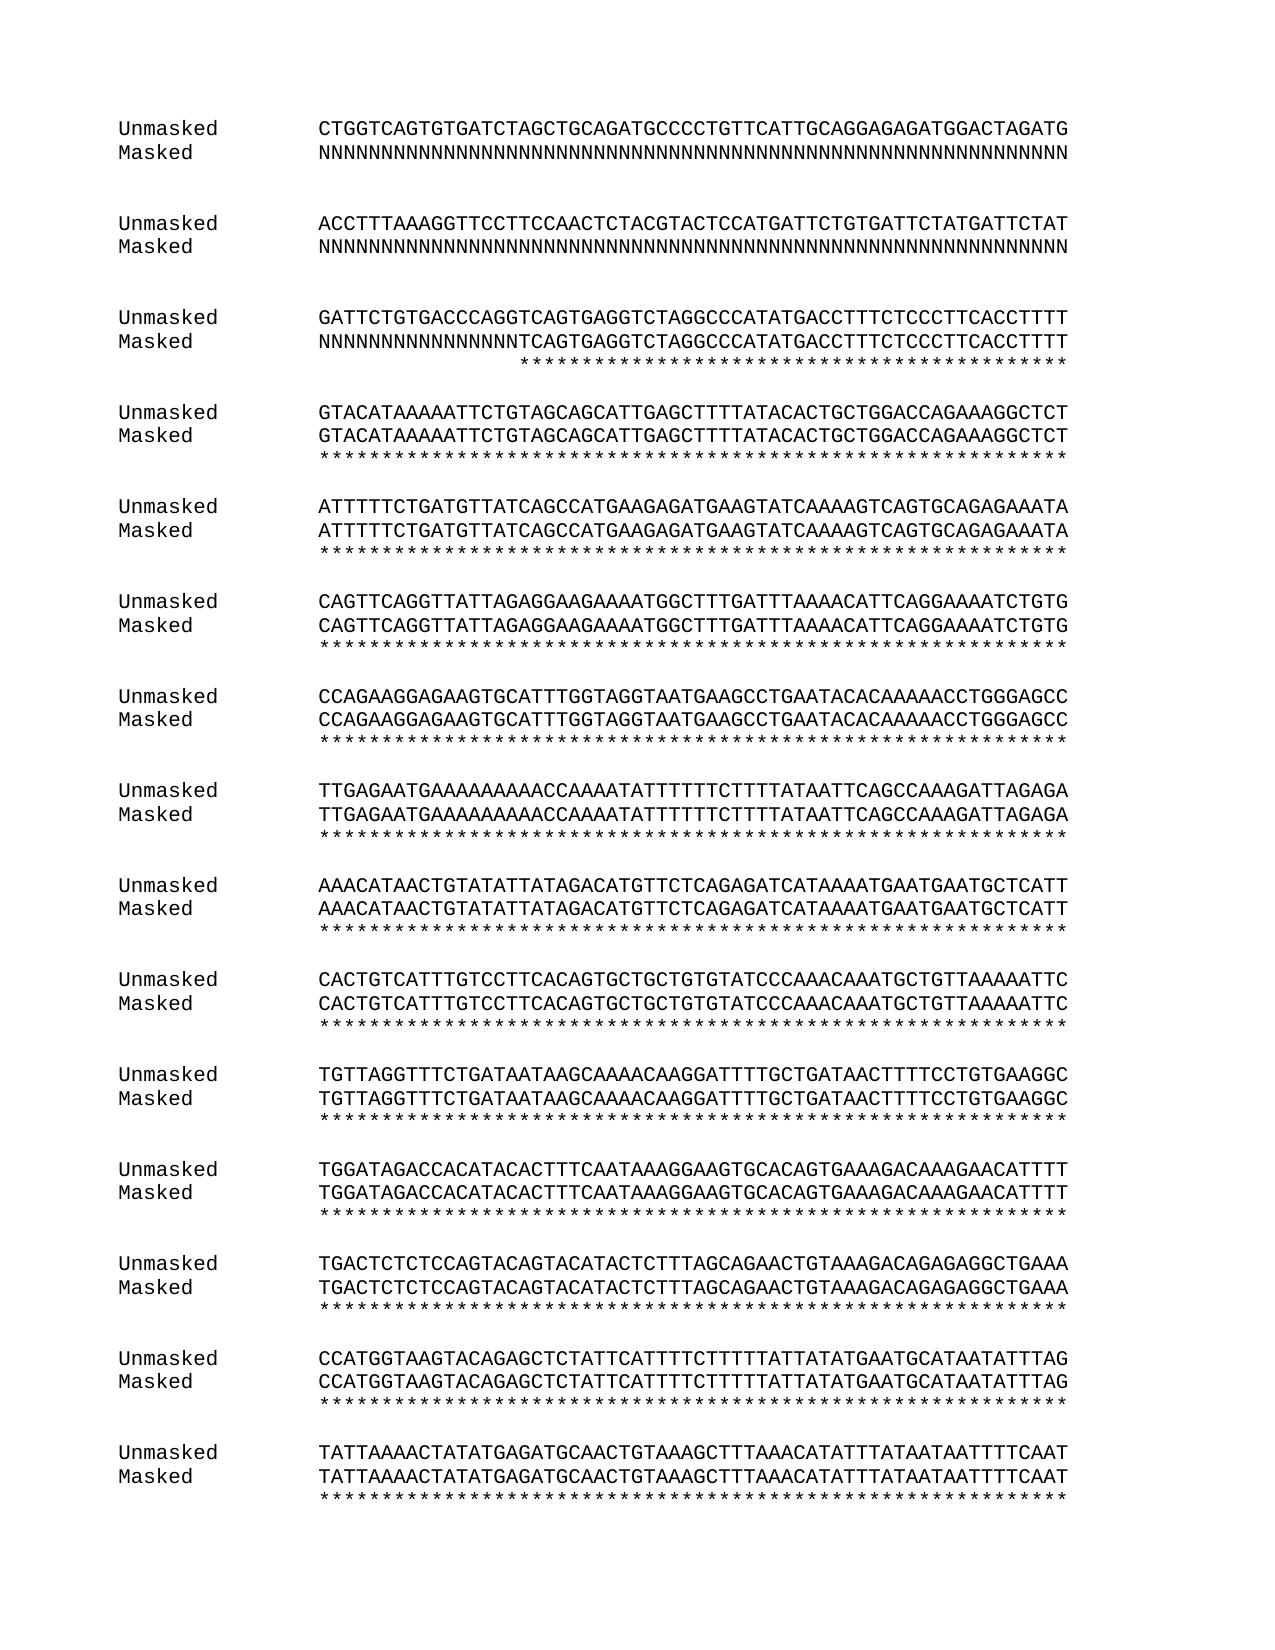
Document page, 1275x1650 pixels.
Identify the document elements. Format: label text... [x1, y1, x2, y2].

text ************************************************************ [118, 733, 1157, 757]
text Masked NNNNNNNNNNNNNNNNNNNNNNNNNNNNNNNNNNNNNNNNNNNNNNNNNNNNNNNNNNNN [118, 236, 1157, 260]
text ************************************************************ [118, 1300, 1157, 1324]
text Unmasked CCAGAAGGAGAAGTGCATTTGGTAGGTAATGAAGCCTGAATACACAAAAACCTGGGAGCC [118, 686, 1157, 709]
text Unmasked CTGGTCAGTGTGATCTAGCTGCAGATGCCCCTGTTCATTGCAGGAGAGATGGACTAGATG [118, 118, 1157, 142]
text ************************************************************ [118, 638, 1157, 662]
text Masked TGTTAGGTTTCTGATAATAAGCAAAACAAGGATTTTGCTGATAACTTTTCCTGTGAAGGC [118, 1088, 1157, 1111]
text Unmasked GATTCTGTGACCCAGGTCAGTGAGGTCTAGGCCCATATGACCTTTCTCCCTTCACCTTTT [118, 307, 1157, 331]
text Unmasked TGACTCTCTCCAGTACAGTACATACTCTTTAGCAGAACTGTAAAGACAGAGAGGCTGAAA [118, 1253, 1157, 1277]
text ************************************************************ [118, 827, 1157, 851]
text Masked NNNNNNNNNNNNNNNNTCAGTGAGGTCTAGGCCCATATGACCTTTCTCCCTTCACCTTTT [118, 331, 1157, 354]
text Masked CCATGGTAAGTACAGAGCTCTATTCATTTTCTTTTTATTATATGAATGCATAATATTTAG [118, 1371, 1157, 1395]
text Unmasked ACCTTTAAAGGTTCCTTCCAACTCTACGTACTCCATGATTCTGTGATTCTATGATTCTAT [118, 213, 1157, 236]
text Masked AAACATAACTGTATATTATAGACATGTTCTCAGAGATCATAAAATGAATGAATGCTCATT [118, 898, 1157, 922]
text ************************************************************ [118, 449, 1157, 473]
text Masked TATTAAAACTATATGAGATGCAACTGTAAAGCTTTAAACATATTTATAATAATTTTCAAT [118, 1466, 1157, 1489]
text ************************************************************ [118, 1111, 1157, 1135]
text ************************************************************ [118, 1395, 1157, 1419]
text Unmasked CACTGTCATTTGTCCTTCACAGTGCTGCTGTGTATCCCAAACAAATGCTGTTAAAAATTC [118, 969, 1157, 993]
text Unmasked CAGTTCAGGTTATTAGAGGAAGAAAATGGCTTTGATTTAAAACATTCAGGAAAATCTGTG [118, 591, 1157, 615]
text Masked TGACTCTCTCCAGTACAGTACATACTCTTTAGCAGAACTGTAAAGACAGAGAGGCTGAAA [118, 1277, 1157, 1300]
text Unmasked AAACATAACTGTATATTATAGACATGTTCTCAGAGATCATAAAATGAATGAATGCTCATT [118, 875, 1157, 898]
text Unmasked TATTAAAACTATATGAGATGCAACTGTAAAGCTTTAAACATATTTATAATAATTTTCAAT [118, 1442, 1157, 1466]
text Masked CCAGAAGGAGAAGTGCATTTGGTAGGTAATGAAGCCTGAATACACAAAAACCTGGGAGCC [118, 709, 1157, 733]
text Masked NNNNNNNNNNNNNNNNNNNNNNNNNNNNNNNNNNNNNNNNNNNNNNNNNNNNNNNNNNNN [118, 142, 1157, 165]
text Unmasked TGGATAGACCACATACACTTTCAATAAAGGAAGTGCACAGTGAAAGACAAAGAACATTTT [118, 1158, 1157, 1182]
text ************************************************************ [118, 1489, 1157, 1513]
text Masked CACTGTCATTTGTCCTTCACAGTGCTGCTGTGTATCCCAAACAAATGCTGTTAAAAATTC [118, 993, 1157, 1017]
text ************************************************************ [118, 922, 1157, 946]
text Unmasked TGTTAGGTTTCTGATAATAAGCAAAACAAGGATTTTGCTGATAACTTTTCCTGTGAAGGC [118, 1064, 1157, 1088]
text Unmasked ATTTTTCTGATGTTATCAGCCATGAAGAGATGAAGTATCAAAAGTCAGTGCAGAGAAATA [118, 496, 1157, 520]
text ************************************************************ [118, 544, 1157, 567]
text Masked GTACATAAAAATTCTGTAGCAGCATTGAGCTTTTATACACTGCTGGACCAGAAAGGCTCT [118, 426, 1157, 449]
text Masked TGGATAGACCACATACACTTTCAATAAAGGAAGTGCACAGTGAAAGACAAAGAACATTTT [118, 1182, 1157, 1206]
text ************************************************************ [118, 1206, 1157, 1229]
text ************************************************************ [118, 1017, 1157, 1040]
text Unmasked TTGAGAATGAAAAAAAAACCAAAATATTTTTTCTTTTATAATTCAGCCAAAGATTAGAGA [118, 780, 1157, 804]
text Masked TTGAGAATGAAAAAAAAACCAAAATATTTTTTCTTTTATAATTCAGCCAAAGATTAGAGA [118, 804, 1157, 827]
text Unmasked GTACATAAAAATTCTGTAGCAGCATTGAGCTTTTATACACTGCTGGACCAGAAAGGCTCT [118, 402, 1157, 426]
text Masked ATTTTTCTGATGTTATCAGCCATGAAGAGATGAAGTATCAAAAGTCAGTGCAGAGAAATA [118, 520, 1157, 544]
text Unmasked CCATGGTAAGTACAGAGCTCTATTCATTTTCTTTTTATTATATGAATGCATAATATTTAG [118, 1348, 1157, 1371]
text ******************************************** [118, 354, 1157, 378]
text Masked CAGTTCAGGTTATTAGAGGAAGAAAATGGCTTTGATTTAAAACATTCAGGAAAATCTGTG [118, 615, 1157, 638]
